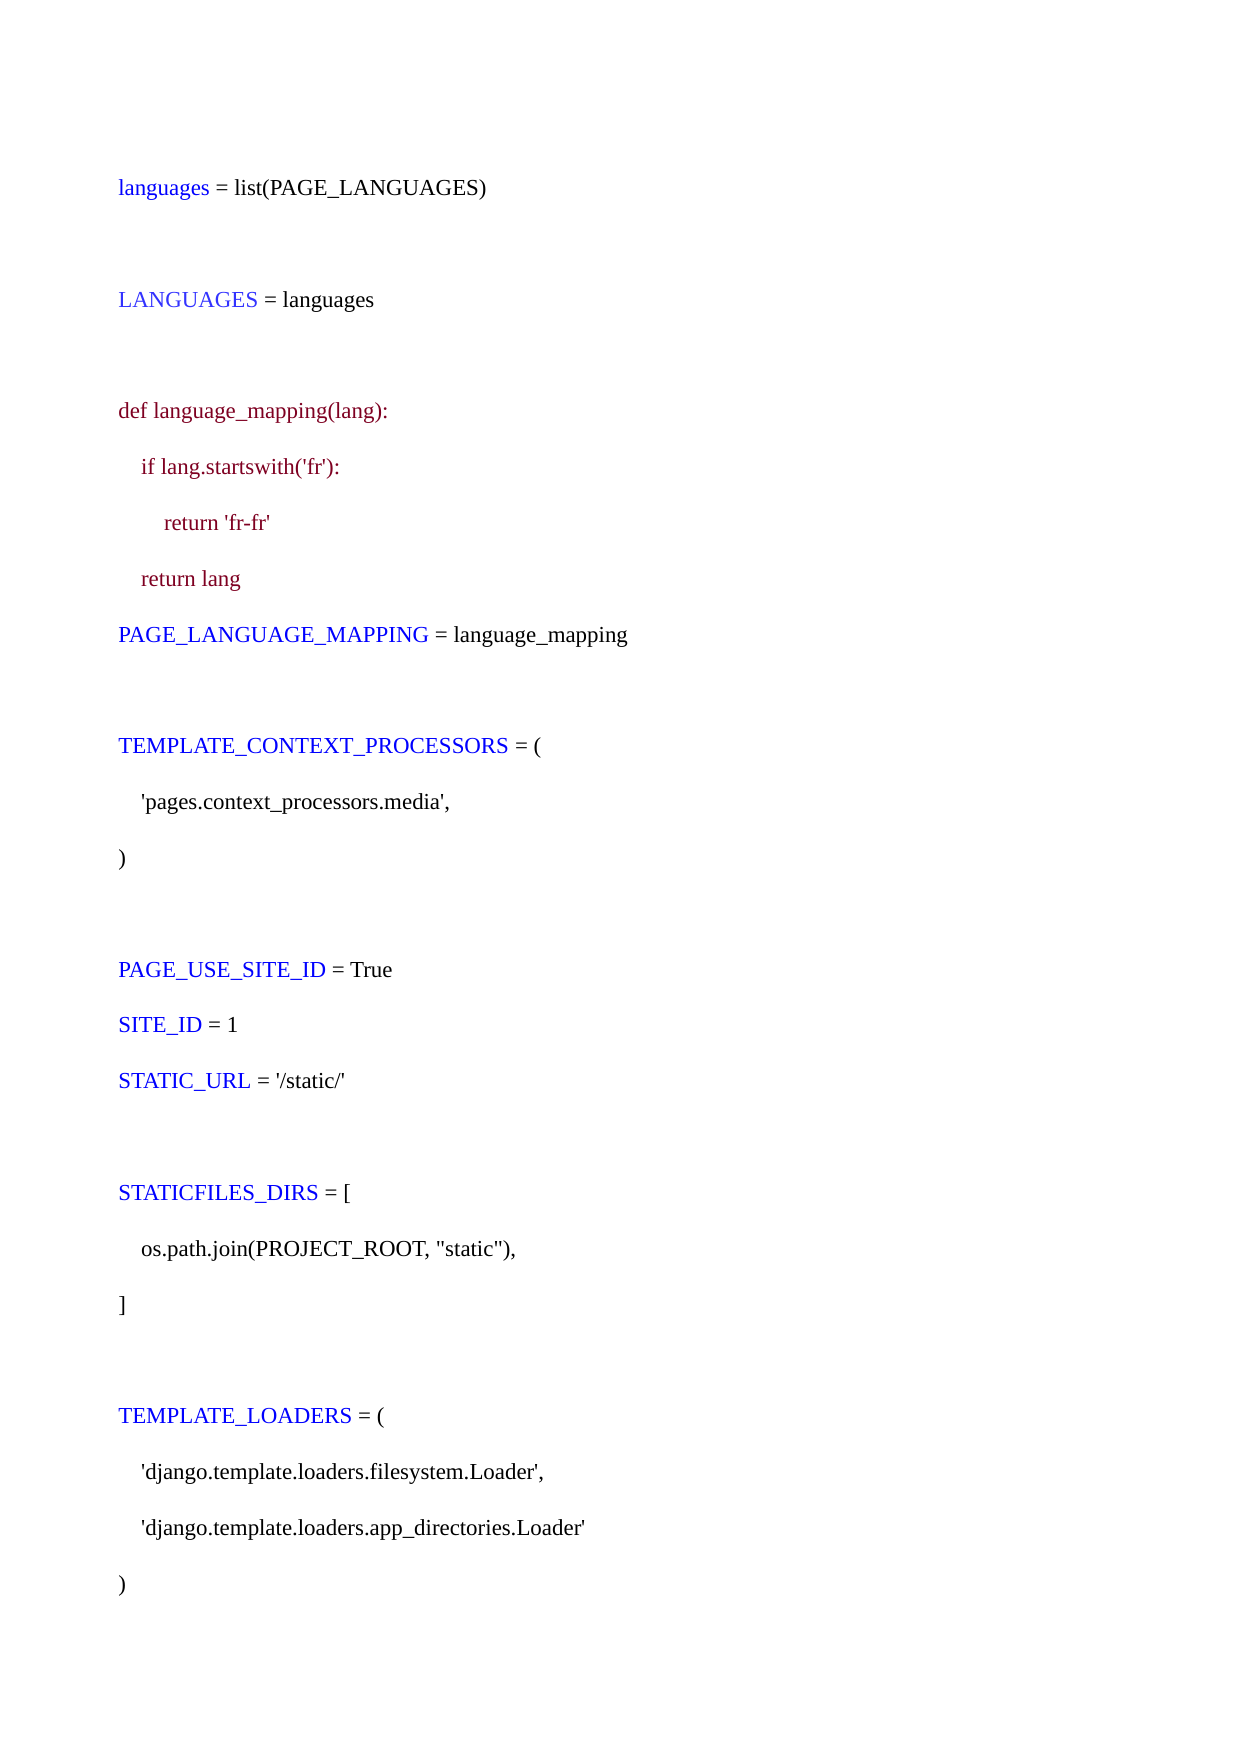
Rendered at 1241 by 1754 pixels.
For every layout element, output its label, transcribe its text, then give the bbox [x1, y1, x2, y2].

text ] [118, 1291, 1122, 1317]
text 'pages.context_processors.media', [118, 788, 1122, 814]
text TEMPLATE_LOADERS = ( [118, 1402, 1122, 1429]
text PAGE_USE_SITE_ID = True [118, 956, 1122, 982]
text LANGUAGES = languages [118, 286, 1122, 312]
text return lang [118, 565, 1122, 591]
text PAGE_LANGUAGE_MAPPING = language_mapping [118, 621, 1122, 647]
text def language_mapping(lang): [118, 397, 1122, 424]
text 'django.template.loaders.filesystem.Loader', [118, 1458, 1122, 1484]
text ) [118, 1570, 1122, 1596]
text ) [118, 844, 1122, 870]
text languages = list(PAGE_LANGUAGES) [118, 174, 1122, 200]
text STATIC_URL = '/static/' [118, 1067, 1122, 1094]
text TEMPLATE_CONTEXT_PROCESSORS = ( [118, 732, 1122, 759]
text os.path.join(PROJECT_ROOT, "static"), [118, 1235, 1122, 1261]
text SITE_ID = 1 [118, 1011, 1122, 1038]
text 'django.template.loaders.app_directories.Loader' [118, 1514, 1122, 1540]
text STATICFILES_DIRS = [ [118, 1179, 1122, 1205]
text return 'fr-fr' [118, 509, 1122, 535]
text if lang.startswith('fr'): [118, 453, 1122, 479]
